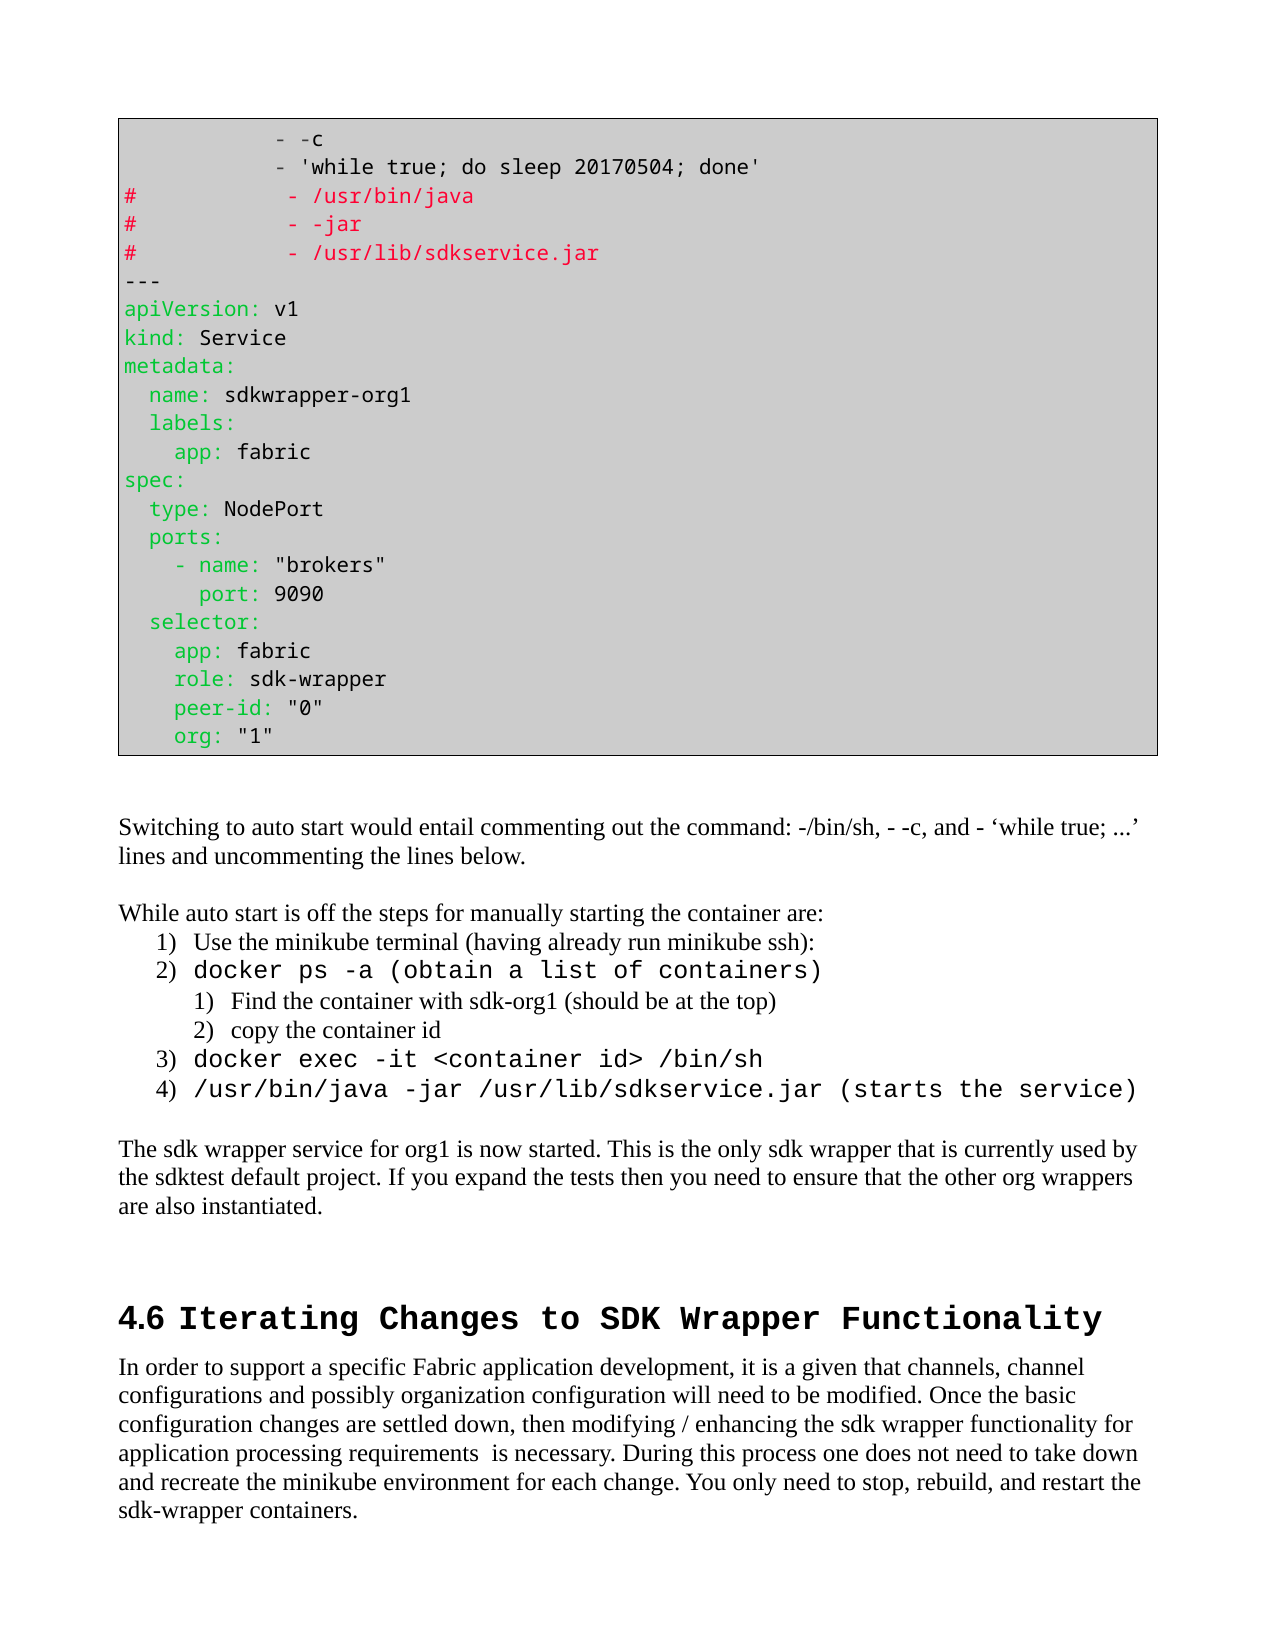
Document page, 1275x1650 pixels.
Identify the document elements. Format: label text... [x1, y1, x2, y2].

list Find the container with sdk-org1 (should be at the top) [193, 986, 1157, 1015]
text In order to support a specific Fabric application development, it is a given that channels, channel configurations and possibly organization configuration will need to be modified. Once the basic configuration changes are settled down, then modifying / enhancing the sdk wrapper functionality for application processing requirements is necessary. During this process one does not need to take down and recreate the minikube environment for each change. You only need to stop, rebuild, and restart the sdk-wrapper containers. [118, 1352, 1157, 1524]
list Use the minikube terminal (having already run minikube ssh): [156, 927, 1157, 955]
list copy the container id [193, 1015, 1157, 1044]
list /usr/bin/java -jar /usr/lib/sdkservice.jar (starts the service) [156, 1074, 1157, 1105]
list docker ps -a (obtain a list of containers) [156, 955, 1157, 986]
text The sdk wrapper service for org1 is now started. This is the only sdk wrapper that is currently used by the sdktest default project. If you expand the tests then you need to ensure that the other org wrappers are also instantiated. [118, 1134, 1157, 1220]
text While auto start is off the steps for manually starting the container are: [118, 898, 1157, 927]
subtitle Iterating Changes to SDK Wrapper Functionality [118, 1297, 1157, 1339]
list docker exec -it <container id> /bin/sh [156, 1044, 1157, 1074]
text Switching to auto start would entail commenting out the command: -/bin/sh, - -c, and - ‘while true; ...’ lines and uncommenting the lines below. [118, 812, 1157, 869]
table_header - -c - 'while true; do sleep 20170504; done' # - /usr/bin/java # - -jar # - /usr/lib/sdkservice.jar --- apiVersion: v1 kind: Service metadata: name: sdkwrapper-org1 labels: app: fabric spec: type: NodePort ports: - name: "brokers" port: 9090 selector: app: fabric role: sdk-wrapper peer-id: "0" org: "1" [119, 119, 1157, 755]
